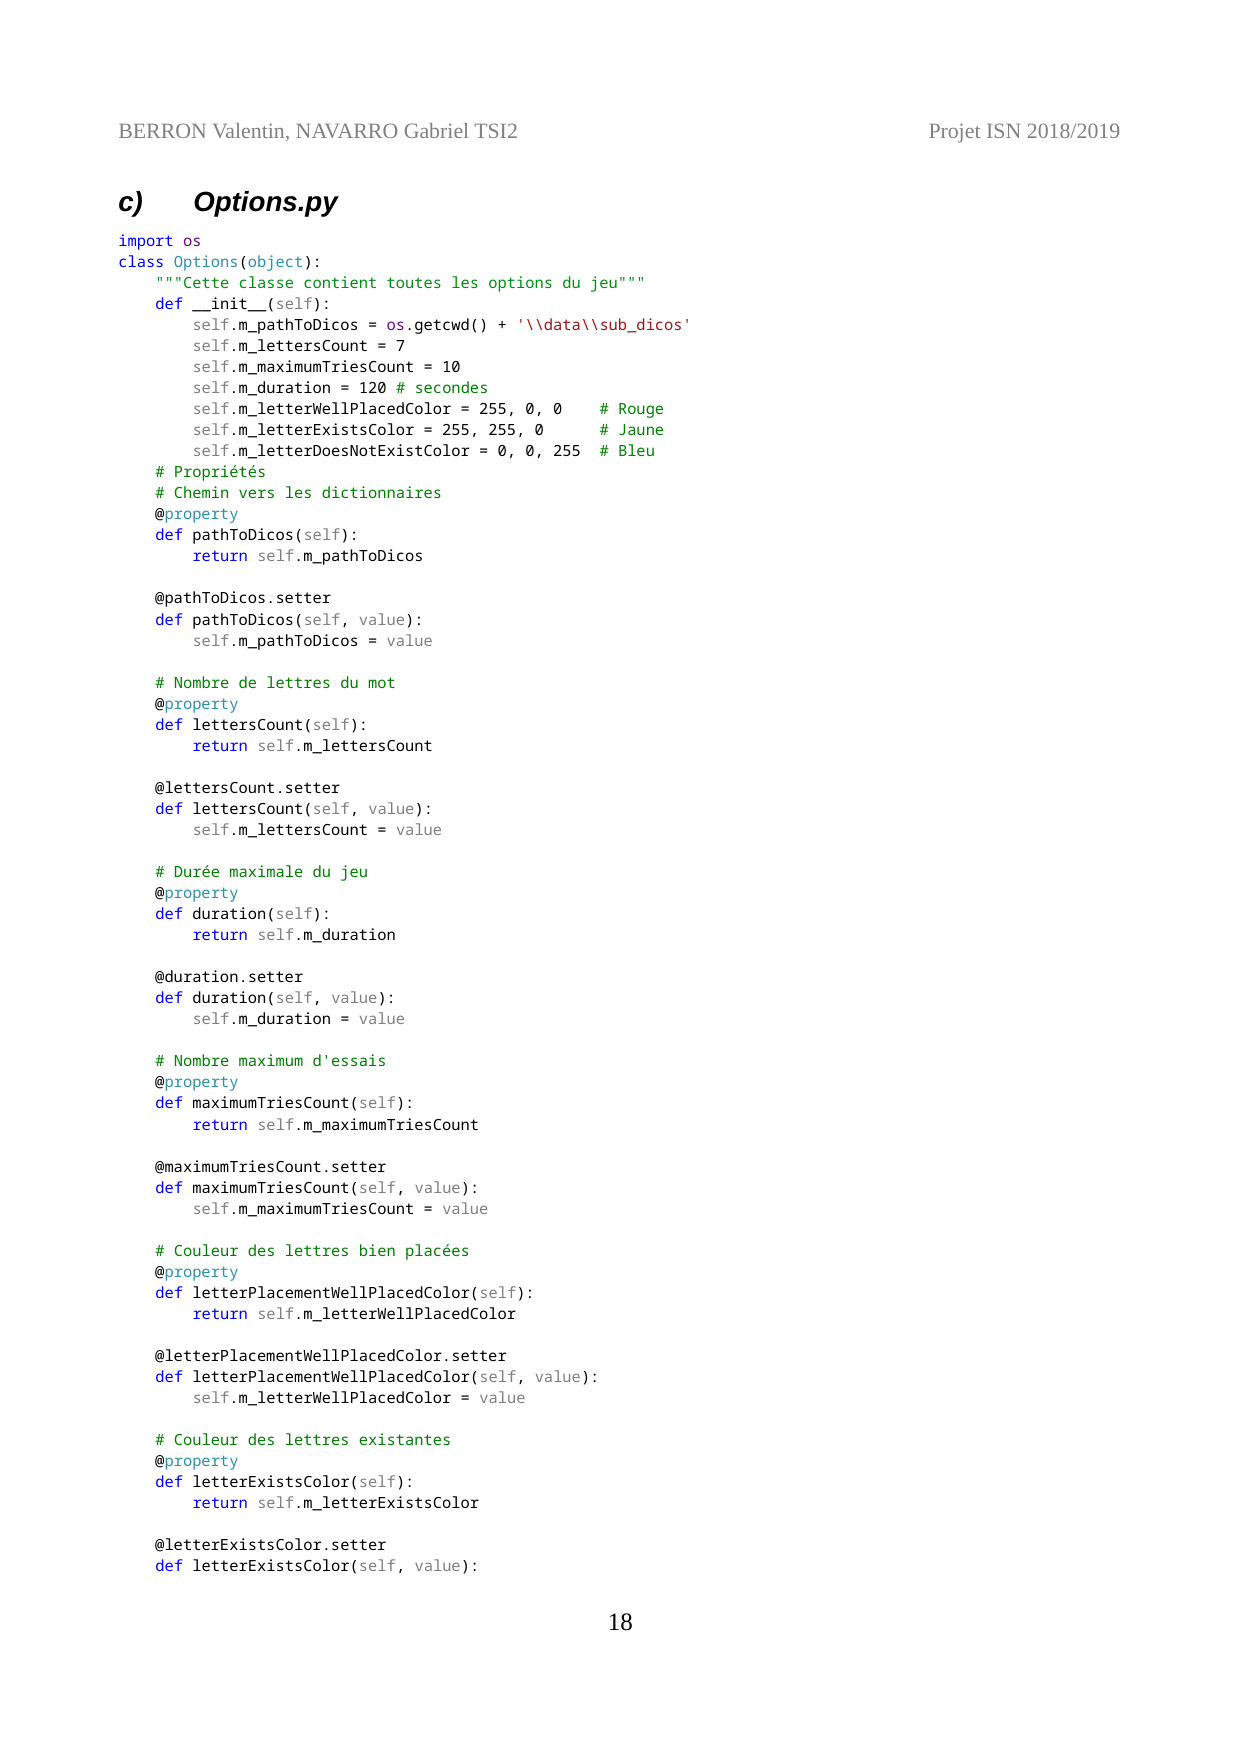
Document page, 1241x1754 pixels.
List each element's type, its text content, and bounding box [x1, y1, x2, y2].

text def maximumTriesCount(self, value): [118, 1177, 1122, 1198]
text self.m_lettersCount = 7 [118, 335, 1122, 356]
text def __init__(self): [118, 293, 1122, 314]
text @property [118, 693, 1122, 714]
text @property [118, 1261, 1122, 1282]
text self.m_letterDoesNotExistColor = 0, 0, 255 # Bleu [118, 440, 1122, 461]
text def letterExistsColor(self): [118, 1471, 1122, 1492]
text def pathToDicos(self): [118, 524, 1122, 545]
text def letterExistsColor(self, value): [118, 1555, 1122, 1576]
text self.m_letterExistsColor = 255, 255, 0 # Jaune [118, 419, 1122, 440]
text class Options(object): [118, 251, 1122, 272]
text """Cette classe contient toutes les options du jeu""" [118, 272, 1122, 293]
text self.m_lettersCount = value [118, 819, 1122, 840]
text self.m_pathToDicos = value [118, 629, 1122, 651]
text # Propriétés [118, 461, 1122, 482]
text # Nombre maximum d'essais [118, 1050, 1122, 1071]
text self.m_letterWellPlacedColor = 255, 0, 0 # Rouge [118, 398, 1122, 419]
subtitle Options.py [118, 185, 1122, 217]
text def maximumTriesCount(self): [118, 1092, 1122, 1113]
text @letterExistsColor.setter [118, 1534, 1122, 1555]
text @pathToDicos.setter [118, 587, 1122, 608]
text return self.m_pathToDicos [118, 545, 1122, 566]
text def duration(self): [118, 903, 1122, 924]
text @property [118, 882, 1122, 903]
text def pathToDicos(self, value): [118, 608, 1122, 629]
text # Couleur des lettres bien placées [118, 1240, 1122, 1261]
text return self.m_letterWellPlacedColor [118, 1303, 1122, 1324]
text self.m_pathToDicos = os.getcwd() + '\\data\\sub_dicos' [118, 314, 1122, 335]
text @duration.setter [118, 966, 1122, 987]
text import os [118, 230, 1122, 251]
text @lettersCount.setter [118, 777, 1122, 798]
text @maximumTriesCount.setter [118, 1156, 1122, 1177]
text @letterPlacementWellPlacedColor.setter [118, 1345, 1122, 1366]
text return self.m_letterExistsColor [118, 1492, 1122, 1513]
text def duration(self, value): [118, 987, 1122, 1008]
text def letterPlacementWellPlacedColor(self): [118, 1282, 1122, 1303]
text def letterPlacementWellPlacedColor(self, value): [118, 1366, 1122, 1387]
text @property [118, 503, 1122, 524]
text self.m_maximumTriesCount = value [118, 1198, 1122, 1219]
text def lettersCount(self, value): [118, 798, 1122, 819]
text self.m_letterWellPlacedColor = value [118, 1387, 1122, 1408]
text # Couleur des lettres existantes [118, 1429, 1122, 1450]
text return self.m_maximumTriesCount [118, 1113, 1122, 1134]
text return self.m_lettersCount [118, 735, 1122, 756]
text self.m_duration = value [118, 1008, 1122, 1029]
text @property [118, 1071, 1122, 1092]
text def lettersCount(self): [118, 714, 1122, 735]
text # Nombre de lettres du mot [118, 672, 1122, 693]
text # Durée maximale du jeu [118, 861, 1122, 882]
text @property [118, 1450, 1122, 1471]
text self.m_duration = 120 # secondes [118, 377, 1122, 398]
text self.m_maximumTriesCount = 10 [118, 356, 1122, 377]
text return self.m_duration [118, 924, 1122, 945]
text # Chemin vers les dictionnaires [118, 482, 1122, 503]
